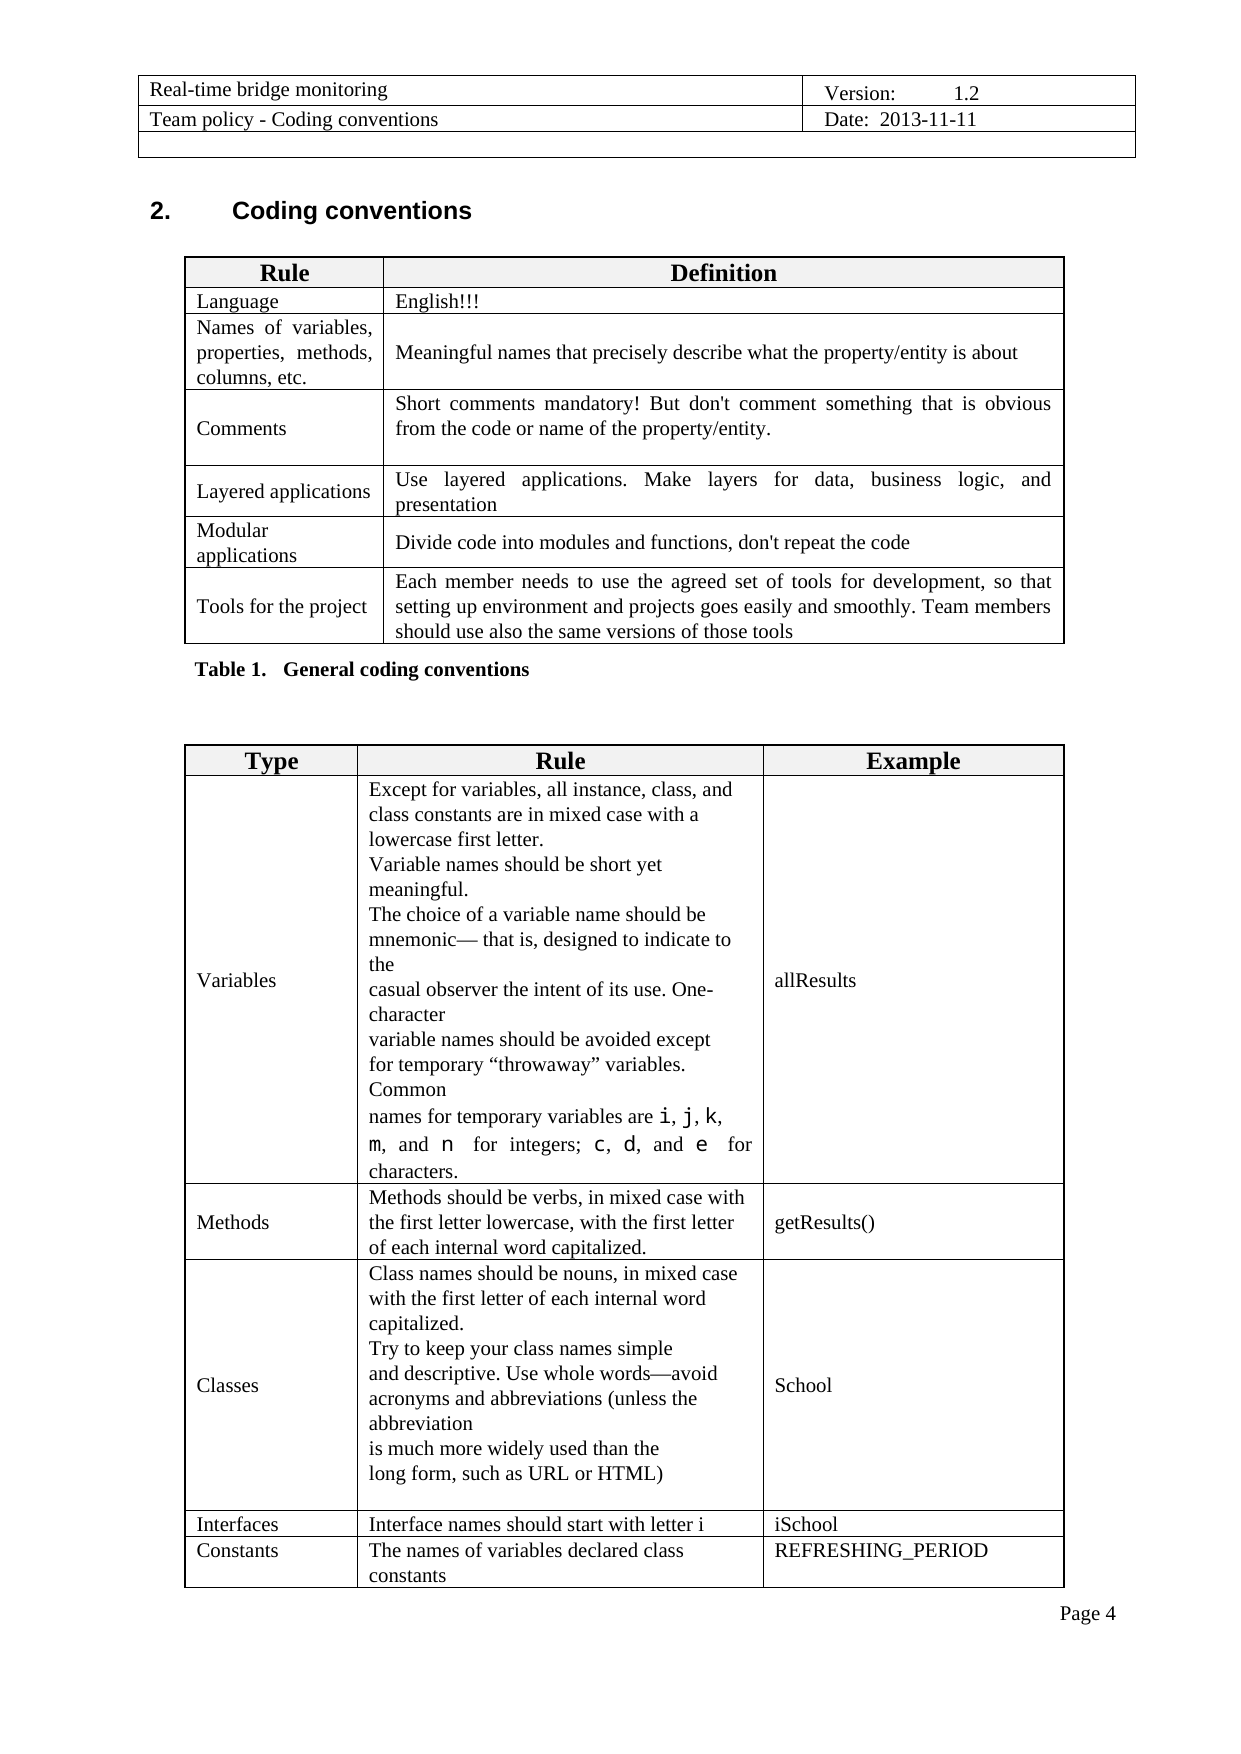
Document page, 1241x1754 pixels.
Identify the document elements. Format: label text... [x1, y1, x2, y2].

table_cell REFRESHING_PERIOD [764, 1537, 1063, 1587]
table_cell Comments [186, 390, 383, 465]
table_header Rule [186, 258, 383, 287]
table_cell School [764, 1260, 1063, 1510]
table_cell Constants [186, 1537, 357, 1587]
table_cell Short comments mandatory! But don't comment something that is obvious from the code or name of the property/entity. [384, 390, 1063, 465]
table_cell iSchool [764, 1511, 1063, 1536]
table_header Type [186, 746, 357, 775]
table_cell Variables [186, 776, 357, 1183]
table_cell Language [186, 288, 383, 313]
subtitle Coding conventions [150, 196, 1090, 224]
table_cell Tools for the project [186, 568, 383, 643]
table_cell Names of variables, properties, methods, columns, etc. [186, 314, 383, 389]
table_cell allResults [764, 776, 1063, 1183]
table_cell Interface names should start with letter i [358, 1511, 763, 1536]
table_cell The names of variables declared class constants [358, 1537, 763, 1587]
table_cell Classes [186, 1260, 357, 1510]
table_cell Meaningful names that precisely describe what the property/entity is about [384, 314, 1063, 389]
table_cell Except for variables, all instance, class, and class constants are in mixed case with a lowercase first letter. Variable names should be short yet meaningful. The choice of a variable name should be mnemonic— that is, designed to indicate to the casual observer the intent of its use. One-character variable names should be avoided except for temporary “throwaway” variables. Common names for temporary variables are i, j, k, m, and n for integers; c, d, and e for characters. [358, 776, 763, 1183]
table_header Definition [384, 258, 1063, 287]
table_header Example [764, 746, 1063, 775]
table_cell Class names should be nouns, in mixed case with the first letter of each internal word capitalized. Try to keep your class names simple and descriptive. Use whole words—avoid acronyms and abbreviations (unless the abbreviation is much more widely used than the long form, such as URL or HTML) [358, 1260, 763, 1510]
table_cell Modular applications [186, 517, 383, 567]
table_header Rule [358, 746, 763, 775]
table_cell Each member needs to use the agreed set of tools for development, so that setting up environment and projects goes easily and smoothly. Team members should use also the same versions of those tools [384, 568, 1063, 643]
table_cell Interfaces [186, 1511, 357, 1536]
table_cell Divide code into modules and functions, don't repeat the code [384, 517, 1063, 567]
table_cell Layered applications [186, 466, 383, 516]
table_cell getResults() [764, 1184, 1063, 1259]
table_cell Methods should be verbs, in mixed case with the first letter lowercase, with the first letter of each internal word capitalized. [358, 1184, 763, 1259]
table_cell Use layered applications. Make layers for data, business logic, and presentation [384, 466, 1063, 516]
text Table 1. General coding conventions [194, 656, 1031, 681]
table_cell English!!! [384, 288, 1063, 313]
table_cell Methods [186, 1184, 357, 1259]
